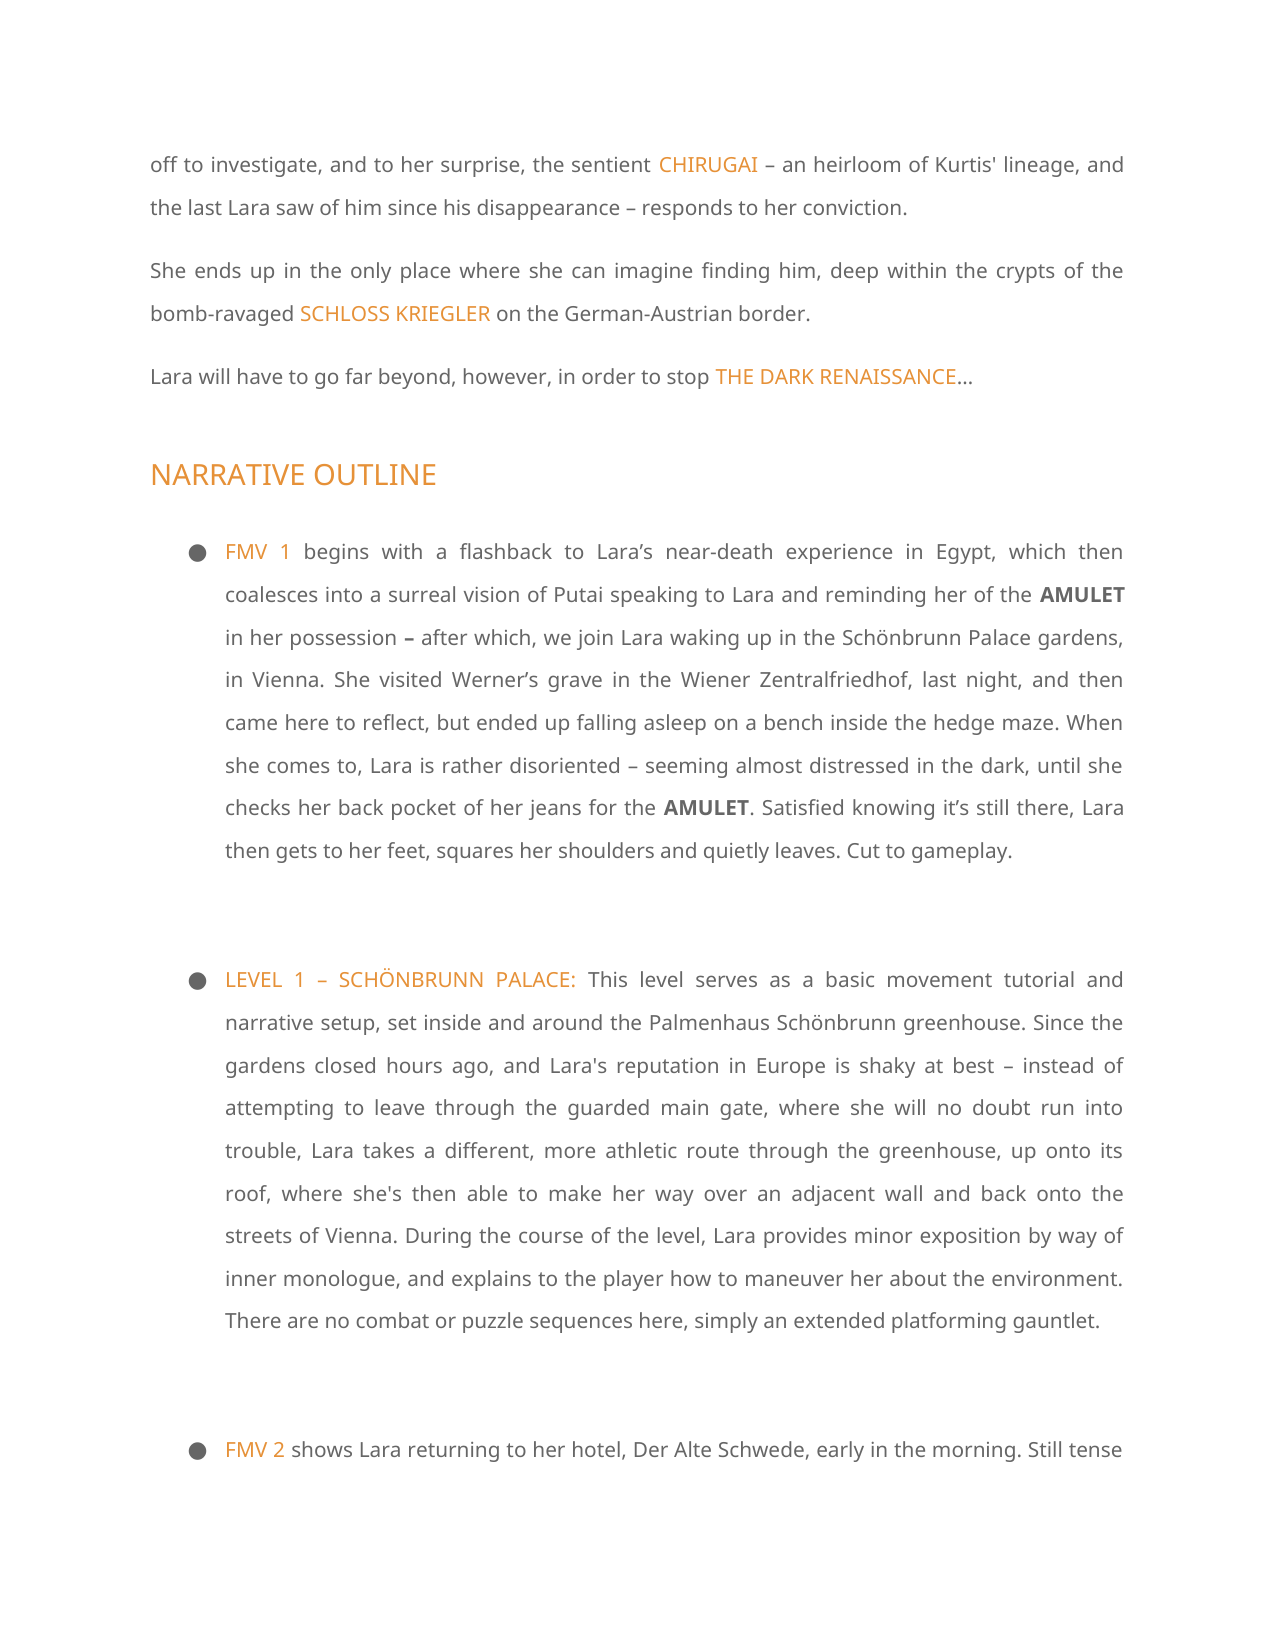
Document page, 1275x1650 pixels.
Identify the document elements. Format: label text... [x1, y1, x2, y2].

text off to investigate, and to her surprise, the sentient CHIRUGAI – an heirloom of Kurtis' lineage, and the last Lara saw of him since his disappearance – responds to her conviction. [150, 150, 1125, 221]
list LEVEL 1 – SCHÖNBRUNN PALACE: This level serves as a basic movement tutorial and narrative setup, set inside and around the Palmenhaus Schönbrunn greenhouse. Since the gardens closed hours ago, and Lara's reputation in Europe is shaky at best – instead of attempting to leave through the guarded main gate, where she will no doubt run into trouble, Lara takes a different, more athletic route through the greenhouse, up onto its roof, where she's then able to make her way over an adjacent wall and back onto the streets of Vienna. During the course of the level, Lara provides minor exposition by way of inner monologue, and explains to the player how to maneuver her about the environment. There are no combat or puzzle sequences here, simply an extended platforming gauntlet. [187, 963, 1125, 1335]
list FMV 2 shows Lara returning to her hotel, Der Alte Schwede, early in the morning. Still tense [187, 1433, 1125, 1465]
text She ends up in the only place where she can imagine finding him, deep within the crypts of the bomb-ravaged SCHLOSS KRIEGLER on the German-Austrian border. [150, 256, 1125, 327]
list FMV 1 begins with a flashback to Lara’s near-death experience in Egypt, which then coalesces into a surreal vision of Putai speaking to Lara and reminding her of the AMULET in her possession – after which, we join Lara waking up in the Schönbrunn Palace gardens, in Vienna. She visited Werner’s grave in the Wiener Zentralfriedhof, last night, and then came here to reflect, but ended up falling asleep on a bench inside the hedge maze. When she comes to, Lara is rather disoriented – seeming almost distressed in the dark, until she checks her back pocket of her jeans for the AMULET. Satisfied knowing it’s still there, Lara then gets to her feet, squares her shoulders and quietly leaves. Cut to gameplay. [187, 535, 1125, 864]
text Lara will have to go far beyond, however, in order to stop THE DARK RENAISSANCE… [150, 362, 1125, 391]
subtitle NARRATIVE OUTLINE [150, 455, 1125, 494]
